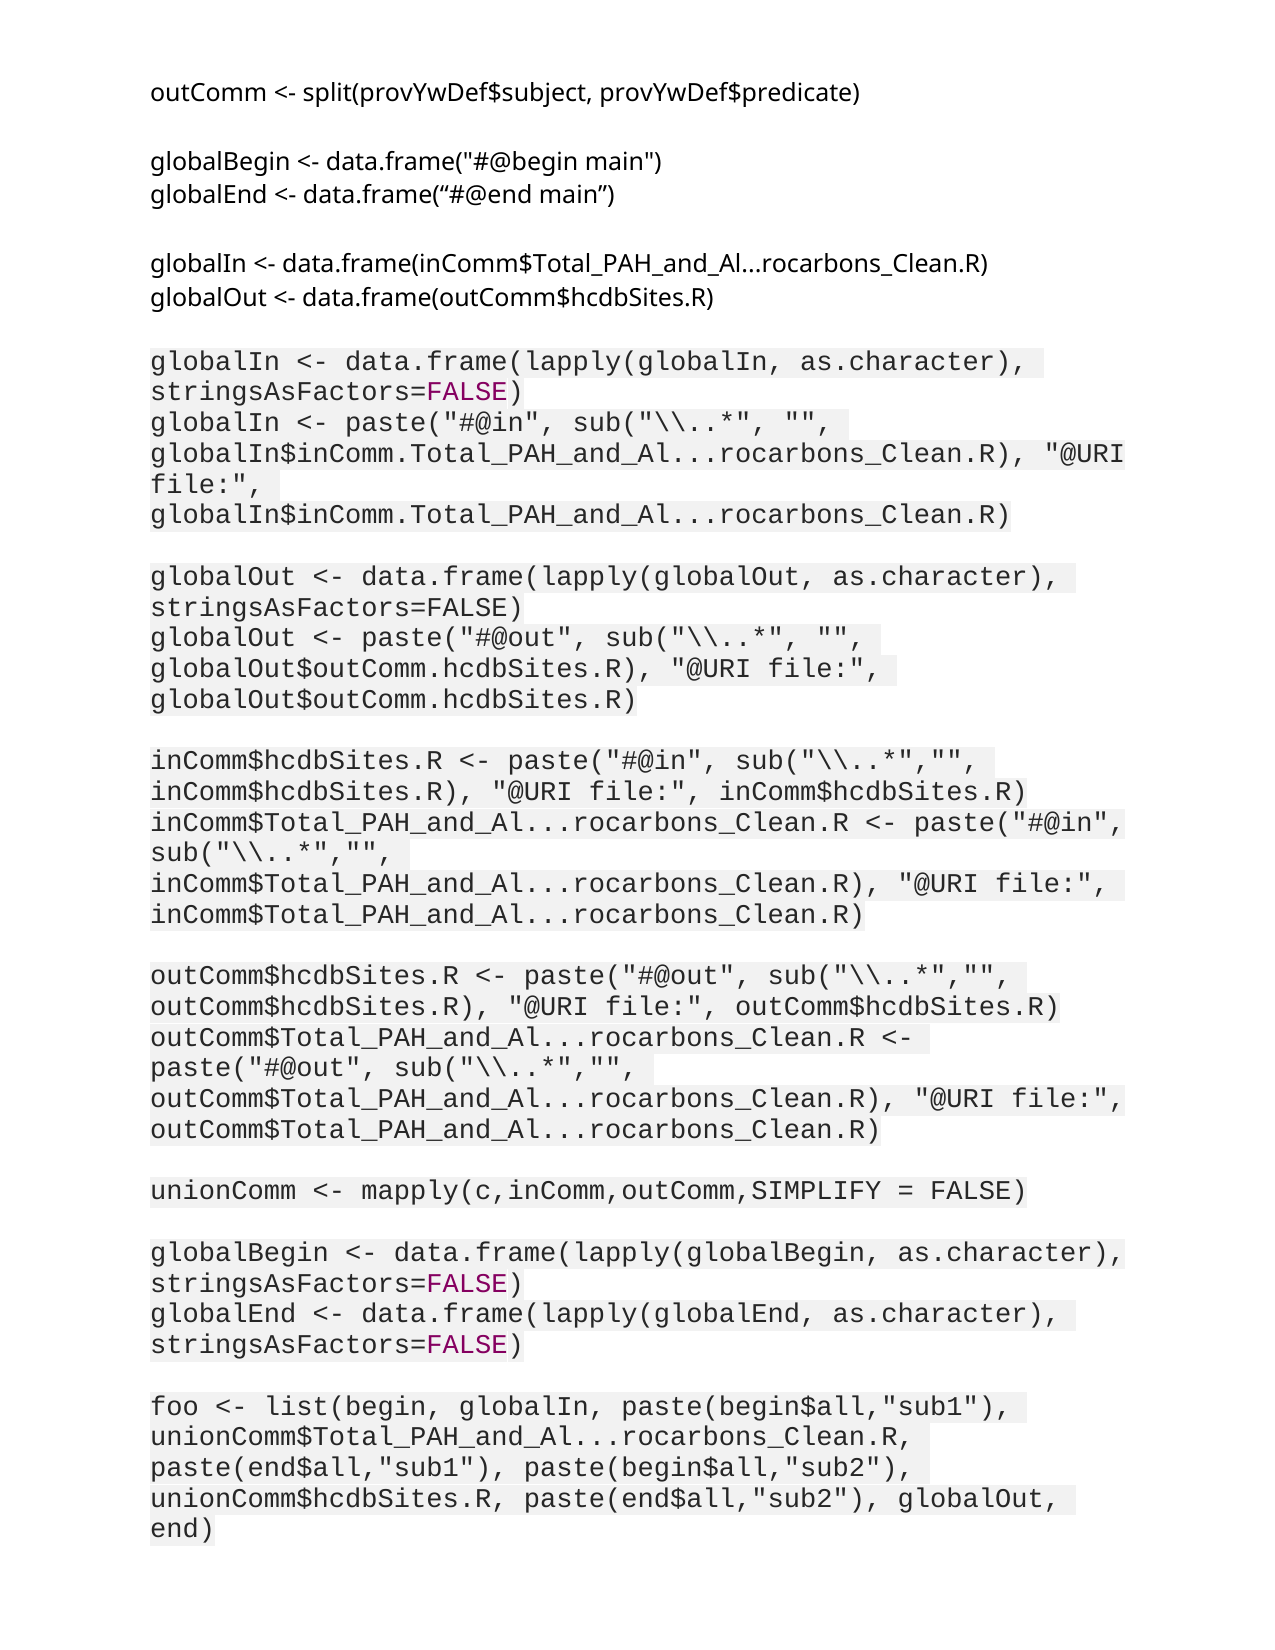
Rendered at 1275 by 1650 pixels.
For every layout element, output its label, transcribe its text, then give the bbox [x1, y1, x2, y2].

text globalOut <- data.frame(lapply(globalOut, as.character), stringsAsFactors=FALSE) [150, 563, 1125, 624]
text globalBegin <- data.frame(lapply(globalBegin, as.character), stringsAsFactors=FALSE) [150, 1239, 1125, 1300]
text inComm$hcdbSites.R <- paste("#@in", sub("\\..*","", inComm$hcdbSites.R), "@URI file:", inComm$hcdbSites.R) [150, 747, 1125, 808]
text outComm$Total_PAH_and_Al...rocarbons_Clean.R <- paste("#@out", sub("\\..*","", outComm$Total_PAH_and_Al...rocarbons_Clean.R), "@URI file:", outComm$Total_PAH_and_Al...rocarbons_Clean.R) [150, 1023, 1125, 1146]
text globalBegin <- data.frame("#@begin main") [150, 143, 1125, 177]
text outComm$hcdbSites.R <- paste("#@out", sub("\\..*","", outComm$hcdbSites.R), "@URI file:", outComm$hcdbSites.R) [150, 962, 1125, 1023]
text globalEnd <- data.frame(lapply(globalEnd, as.character), stringsAsFactors=FALSE) [150, 1300, 1125, 1362]
text globalIn <- data.frame(lapply(globalIn, as.character), stringsAsFactors=FALSE) [150, 347, 1125, 409]
text globalOut <- data.frame(outComm$hcdbSites.R) [150, 279, 1125, 313]
text unionComm <- mapply(c,inComm,outComm,SIMPLIFY = FALSE) [150, 1177, 1125, 1208]
text outComm <- split(provYwDef$subject, provYwDef$predicate) [150, 75, 1125, 109]
text globalOut <- paste("#@out", sub("\\..*", "", globalOut$outComm.hcdbSites.R), "@URI file:", globalOut$outComm.hcdbSites.R) [150, 624, 1125, 716]
text globalIn <- data.frame(inComm$Total_PAH_and_Al...rocarbons_Clean.R) [150, 245, 1125, 279]
text inComm$Total_PAH_and_Al...rocarbons_Clean.R <- paste("#@in", sub("\\..*","", inComm$Total_PAH_and_Al...rocarbons_Clean.R), "@URI file:", inComm$Total_PAH_and_Al...rocarbons_Clean.R) [150, 808, 1125, 931]
text globalIn <- paste("#@in", sub("\\..*", "", globalIn$inComm.Total_PAH_and_Al...rocarbons_Clean.R), "@URI file:", globalIn$inComm.Total_PAH_and_Al...rocarbons_Clean.R) [150, 409, 1125, 532]
text foo <- list(begin, globalIn, paste(begin$all,"sub1"), unionComm$Total_PAH_and_Al...rocarbons_Clean.R, paste(end$all,"sub1"), paste(begin$all,"sub2"), unionComm$hcdbSites.R, paste(end$all,"sub2"), globalOut, end) [150, 1392, 1125, 1546]
text globalEnd <- data.frame(“#@end main”) [150, 177, 1125, 211]
